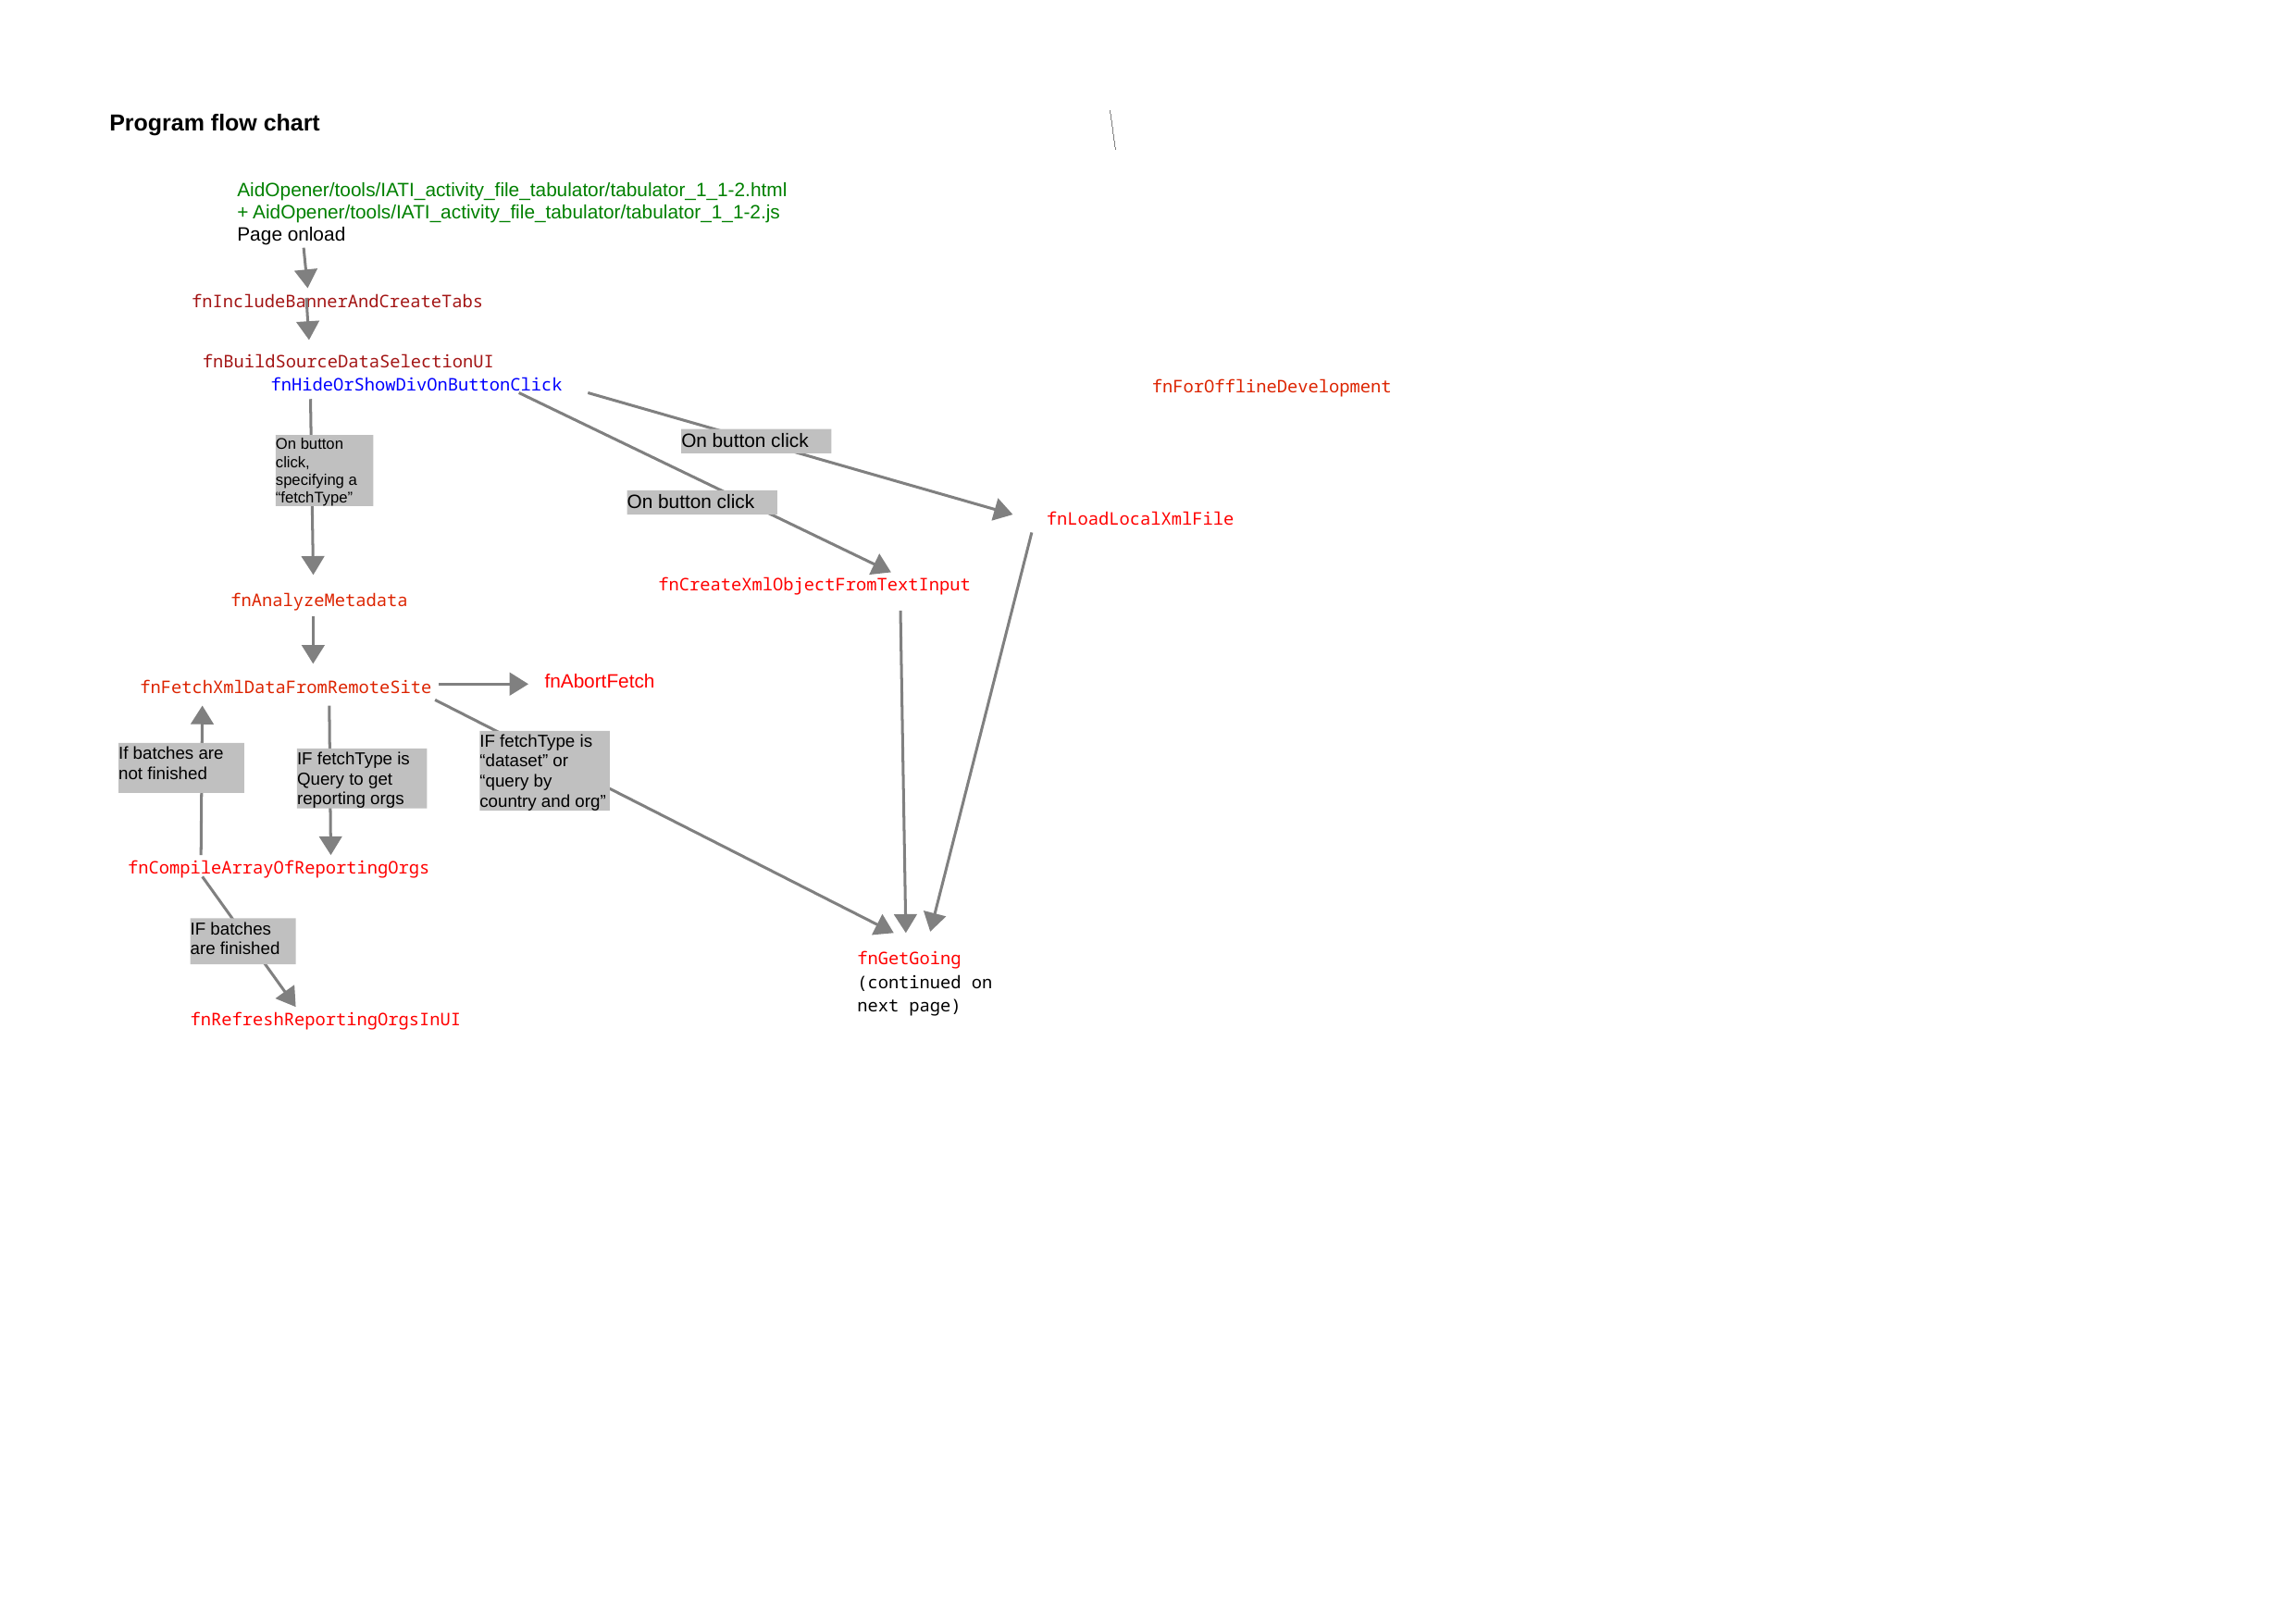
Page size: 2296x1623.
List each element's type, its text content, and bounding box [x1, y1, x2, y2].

text Program flow chart [109, 109, 2186, 136]
